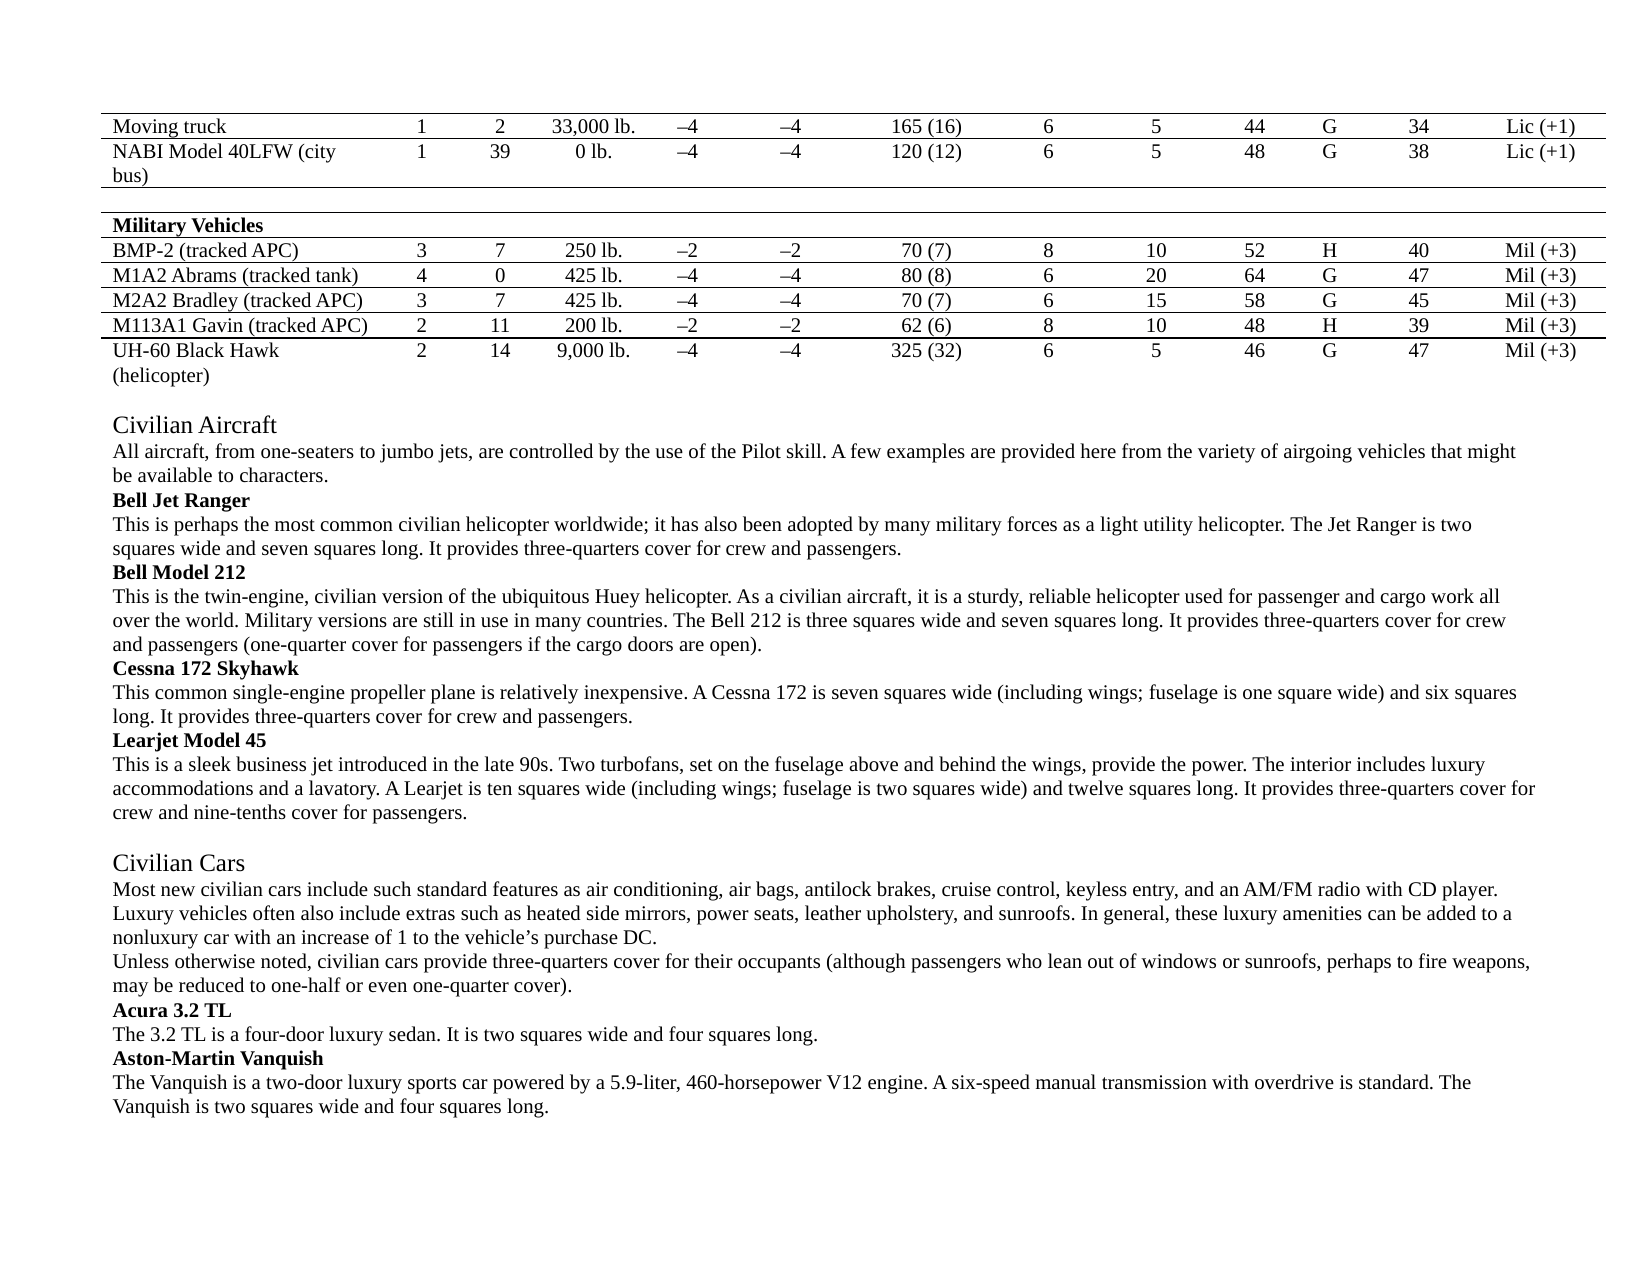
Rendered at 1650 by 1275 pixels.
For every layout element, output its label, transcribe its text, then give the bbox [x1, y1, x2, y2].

table_cell –2 [650, 313, 725, 337]
table_cell 0 [463, 263, 537, 287]
table_cell H [1297, 238, 1362, 262]
text This common single-engine propeller plane is relatively inexpensive. A Cessna 172 is seven squares wide (including wings; fuselage is one square wide) and six squares long. It provides three-quarters cover for crew and passengers. [112, 680, 1537, 728]
subtitle Cessna 172 Skyhawk [112, 656, 1537, 680]
text This is a sleek business jet introduced in the late 90s. Two turbofans, set on the fuselage above and behind the wings, provide the power. The interior includes luxury accommodations and a lavatory. A Learjet is ten squares wide (including wings; fuselage is two squares wide) and twelve squares long. It provides three-quarters cover for crew and nine-tenths cover for passengers. [112, 752, 1537, 824]
table_cell 39 [463, 139, 537, 187]
table_cell –4 [650, 139, 725, 187]
table_cell 6 [997, 114, 1100, 138]
table_cell M2A2 Bradley (tracked APC) [101, 288, 381, 312]
table_cell –2 [650, 238, 725, 262]
table_cell 0 lb. [538, 139, 650, 187]
table_cell 7 [463, 288, 537, 312]
table_cell [381, 213, 462, 237]
table_cell 33,000 lb. [538, 114, 650, 138]
text This is perhaps the most common civilian helicopter worldwide; it has also been adopted by many military forces as a light utility helicopter. The Jet Ranger is two squares wide and seven squares long. It provides three-quarters cover for crew and passengers. [112, 512, 1537, 560]
table_cell [725, 213, 856, 237]
table_cell 48 [1212, 313, 1297, 337]
table_cell [1100, 213, 1212, 237]
table_cell [1297, 188, 1362, 212]
table_cell 9,000 lb. [538, 339, 650, 387]
subtitle Acura 3.2 TL [112, 997, 1537, 1022]
table_cell –2 [725, 313, 856, 337]
table_cell [1363, 188, 1475, 212]
table_cell 52 [1212, 238, 1297, 262]
table_cell 165 (16) [856, 114, 997, 138]
table_cell 15 [1100, 288, 1212, 312]
table_cell 47 [1363, 339, 1475, 387]
table_cell G [1297, 339, 1362, 387]
table_cell 64 [1212, 263, 1297, 287]
table_cell 6 [997, 263, 1100, 287]
table_cell 325 (32) [856, 339, 997, 387]
table_cell 11 [463, 313, 537, 337]
table_cell NABI Model 40LFW (city bus) [101, 139, 381, 187]
table_cell –4 [725, 114, 856, 138]
table_cell –4 [650, 263, 725, 287]
table_cell [650, 213, 725, 237]
subtitle Civilian Cars [112, 848, 1537, 877]
table_cell 425 lb. [538, 288, 650, 312]
table_cell Mil (+3) [1475, 238, 1606, 262]
table_cell UH-60 Black Hawk (helicopter) [101, 339, 381, 387]
subtitle Learjet Model 45 [112, 728, 1537, 752]
table_cell [650, 188, 725, 212]
table_cell 120 (12) [856, 139, 997, 187]
table_cell [381, 188, 462, 212]
table_cell 47 [1363, 263, 1475, 287]
table_cell H [1297, 313, 1362, 337]
table_cell 2 [381, 339, 462, 387]
table_cell 5 [1100, 114, 1212, 138]
table_cell [1212, 213, 1297, 237]
table_cell [538, 213, 650, 237]
text The 3.2 TL is a four-door luxury sedan. It is two squares wide and four squares long. [112, 1022, 1537, 1046]
table_cell Moving truck [101, 114, 381, 138]
table_cell 45 [1363, 288, 1475, 312]
table_cell [1100, 188, 1212, 212]
table_cell 70 (7) [856, 288, 997, 312]
table_cell [856, 188, 997, 212]
table_cell –2 [725, 238, 856, 262]
table_cell 2 [381, 313, 462, 337]
table_cell M113A1 Gavin (tracked APC) [101, 313, 381, 337]
table_cell 46 [1212, 339, 1297, 387]
table_cell [463, 188, 537, 212]
table_cell 48 [1212, 139, 1297, 187]
table_cell 44 [1212, 114, 1297, 138]
table_cell 3 [381, 238, 462, 262]
table_cell 5 [1100, 139, 1212, 187]
table_cell G [1297, 263, 1362, 287]
table_cell [538, 188, 650, 212]
table_cell 250 lb. [538, 238, 650, 262]
subtitle Bell Jet Ranger [112, 487, 1537, 512]
table_cell 70 (7) [856, 238, 997, 262]
table_cell 200 lb. [538, 313, 650, 337]
table_cell Mil (+3) [1475, 339, 1606, 387]
table_cell 3 [381, 288, 462, 312]
table_cell 4 [381, 263, 462, 287]
table_cell –4 [725, 339, 856, 387]
table_cell [1212, 188, 1297, 212]
text This is the twin-engine, civilian version of the ubiquitous Huey helicopter. As a civilian aircraft, it is a sturdy, reliable helicopter used for passenger and cargo work all over the world. Military versions are still in use in many countries. The Bell 212 is three squares wide and seven squares long. It provides three-quarters cover for crew and passengers (one-quarter cover for passengers if the cargo doors are open). [112, 584, 1537, 656]
table_cell 2 [463, 114, 537, 138]
table_cell Lic (+1) [1475, 139, 1606, 187]
subtitle Civilian Aircraft [112, 411, 1537, 439]
table_cell Mil (+3) [1475, 313, 1606, 337]
table_cell 62 (6) [856, 313, 997, 337]
table_cell G [1297, 288, 1362, 312]
table_cell [997, 213, 1100, 237]
table_cell G [1297, 114, 1362, 138]
table_cell 38 [1363, 139, 1475, 187]
table_cell 20 [1100, 263, 1212, 287]
table_cell Military Vehicles [101, 213, 381, 237]
table_cell 425 lb. [538, 263, 650, 287]
table_cell 6 [997, 339, 1100, 387]
table_cell 8 [997, 313, 1100, 337]
table_cell –4 [725, 139, 856, 187]
table_cell 8 [997, 238, 1100, 262]
table_cell 34 [1363, 114, 1475, 138]
table_cell [997, 188, 1100, 212]
table_cell –4 [650, 114, 725, 138]
table_cell 6 [997, 288, 1100, 312]
text Unless otherwise noted, civilian cars provide three-quarters cover for their occupants (although passengers who lean out of windows or sunroofs, perhaps to fire weapons, may be reduced to one-half or even one-quarter cover). [112, 949, 1537, 997]
table_cell –4 [650, 288, 725, 312]
table_cell 40 [1363, 238, 1475, 262]
table_cell G [1297, 139, 1362, 187]
table_cell [856, 213, 997, 237]
table_cell 1 [381, 139, 462, 187]
table_cell –4 [725, 288, 856, 312]
text The Vanquish is a two-door luxury sports car powered by a 5.9-liter, 460-horsepower V12 engine. A six-speed manual transmission with overdrive is standard. The Vanquish is two squares wide and four squares long. [112, 1070, 1537, 1118]
table_cell [725, 188, 856, 212]
table_cell Mil (+3) [1475, 288, 1606, 312]
table_cell [101, 188, 381, 212]
subtitle Aston-Martin Vanquish [112, 1046, 1537, 1070]
table_cell –4 [650, 339, 725, 387]
table_cell BMP-2 (tracked APC) [101, 238, 381, 262]
table_cell 10 [1100, 238, 1212, 262]
table_cell 58 [1212, 288, 1297, 312]
table_cell 6 [997, 139, 1100, 187]
table_cell 1 [381, 114, 462, 138]
table_cell [463, 213, 537, 237]
table_cell [1297, 213, 1362, 237]
text Most new civilian cars include such standard features as air conditioning, air bags, antilock brakes, cruise control, keyless entry, and an AM/FM radio with CD player. Luxury vehicles often also include extras such as heated side mirrors, power seats, leather upholstery, and sunroofs. In general, these luxury amenities can be added to a nonluxury car with an increase of 1 to the vehicle’s purchase DC. [112, 877, 1537, 949]
table_cell [1363, 213, 1475, 237]
table_cell Mil (+3) [1475, 263, 1606, 287]
table_cell [1475, 188, 1606, 212]
table_cell 7 [463, 238, 537, 262]
table_cell –4 [725, 263, 856, 287]
table_cell 14 [463, 339, 537, 387]
table_cell [1475, 213, 1606, 237]
text All aircraft, from one-seaters to jumbo jets, are controlled by the use of the Pilot skill. A few examples are provided here from the variety of airgoing vehicles that might be available to characters. [112, 439, 1537, 487]
table_cell 10 [1100, 313, 1212, 337]
table_cell M1A2 Abrams (tracked tank) [101, 263, 381, 287]
table_cell 80 (8) [856, 263, 997, 287]
table_cell 39 [1363, 313, 1475, 337]
table_cell Lic (+1) [1475, 114, 1606, 138]
subtitle Bell Model 212 [112, 560, 1537, 584]
table_cell 5 [1100, 339, 1212, 387]
